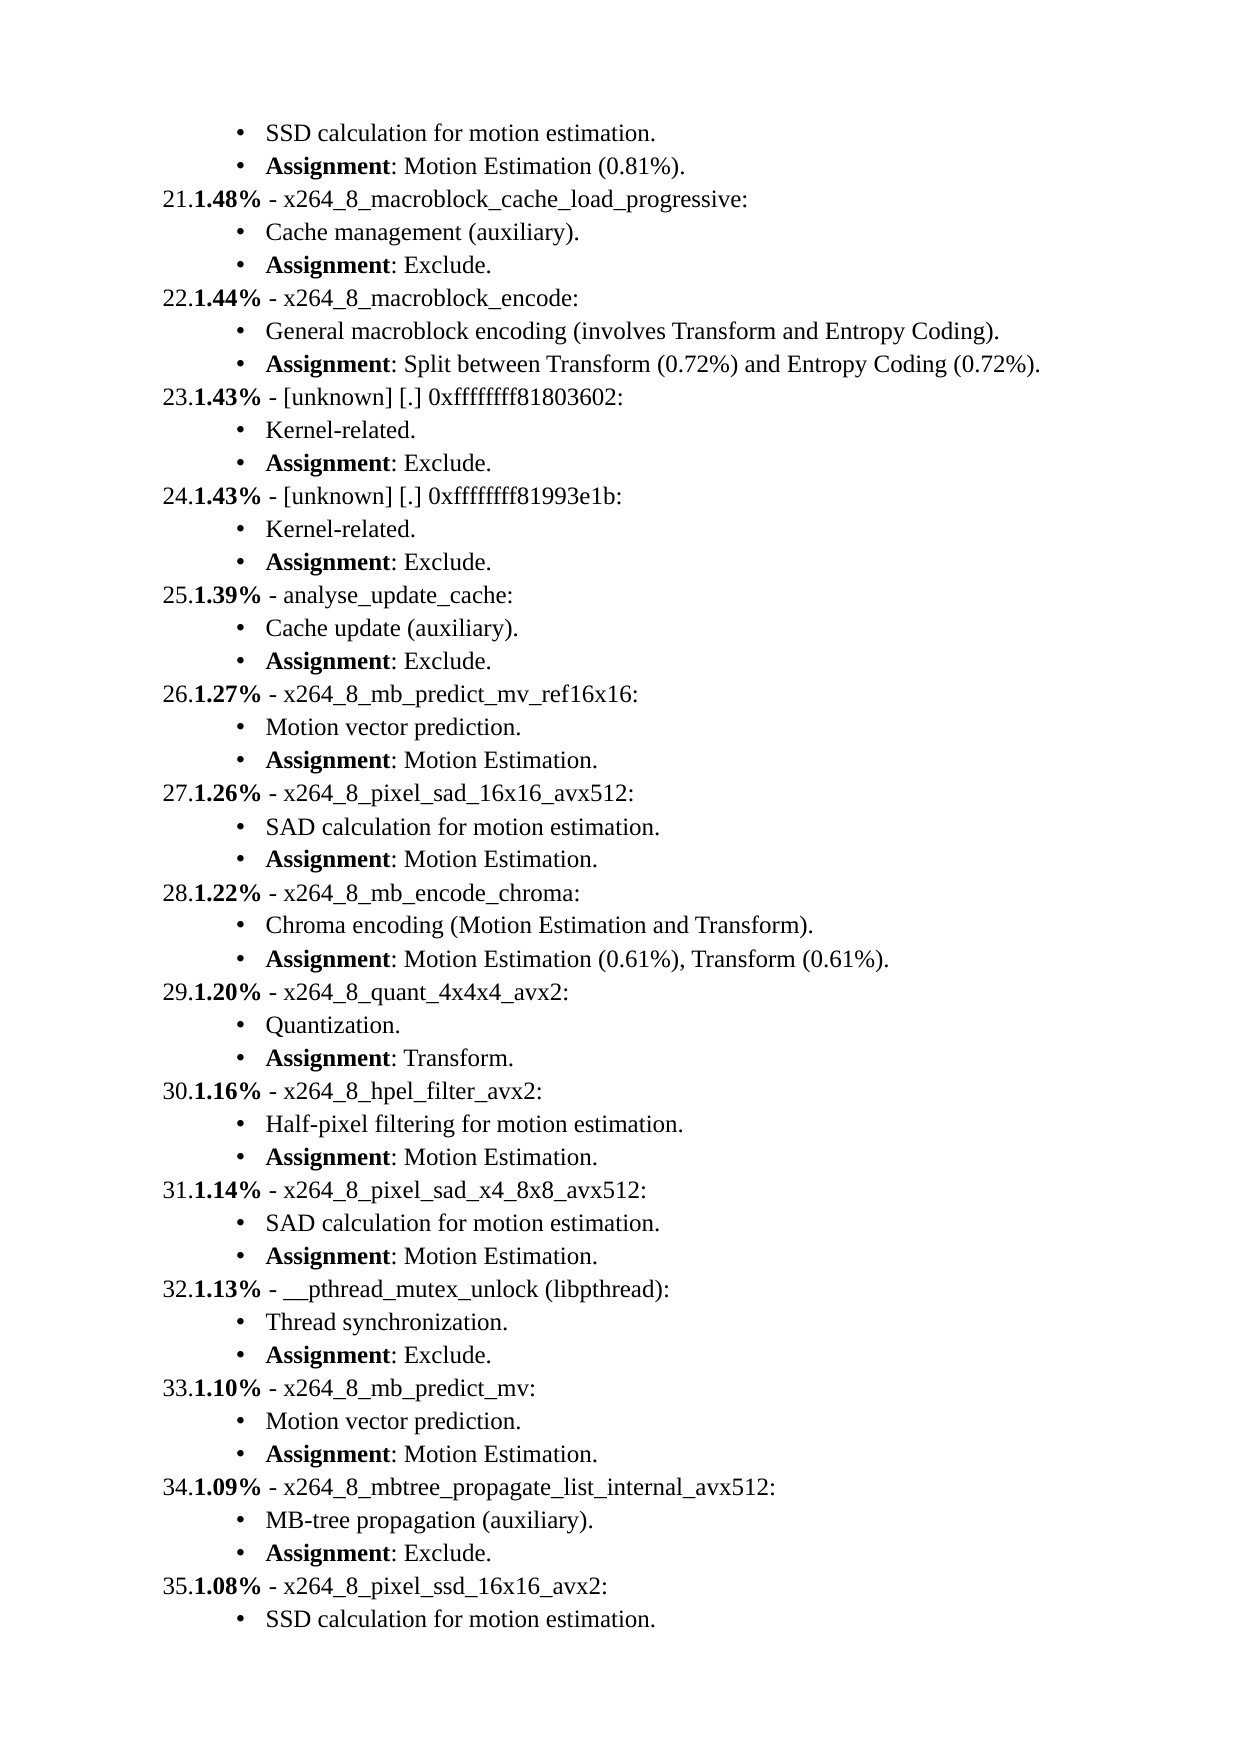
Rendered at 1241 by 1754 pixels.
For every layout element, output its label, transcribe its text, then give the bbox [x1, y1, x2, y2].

list MB-tree propagation (auxiliary). [236, 1505, 1122, 1534]
list Half-pixel filtering for motion estimation. [236, 1109, 1122, 1137]
list Motion vector prediction. [236, 1406, 1122, 1435]
list Assignment: Transform. [236, 1043, 1122, 1071]
list SSD calculation for motion estimation. [236, 1604, 1122, 1633]
list Assignment: Motion Estimation (0.61%), Transform (0.61%). [236, 944, 1122, 972]
list Assignment: Motion Estimation (0.81%). [236, 151, 1122, 180]
list 1.13% - __pthread_mutex_unlock (libpthread): [162, 1274, 1122, 1303]
list Thread synchronization. [236, 1307, 1122, 1336]
list Assignment: Exclude. [236, 1340, 1122, 1369]
list SAD calculation for motion estimation. [236, 1208, 1122, 1237]
list 1.09% - x264_8_mbtree_propagate_list_internal_avx512: [162, 1472, 1122, 1501]
list 1.43% - [unknown] [.] 0xffffffff81803602: [162, 382, 1122, 411]
list SAD calculation for motion estimation. [236, 812, 1122, 840]
list Assignment: Motion Estimation. [236, 1439, 1122, 1468]
list Kernel-related. [236, 514, 1122, 543]
list Chroma encoding (Motion Estimation and Transform). [236, 911, 1122, 939]
list SSD calculation for motion estimation. [236, 118, 1122, 147]
list 1.22% - x264_8_mb_encode_chroma: [162, 878, 1122, 906]
list Assignment: Exclude. [236, 646, 1122, 675]
list 1.44% - x264_8_macroblock_encode: [162, 283, 1122, 312]
list Assignment: Motion Estimation. [236, 1142, 1122, 1171]
list Cache update (auxiliary). [236, 613, 1122, 642]
list Assignment: Motion Estimation. [236, 844, 1122, 873]
list Assignment: Exclude. [236, 1538, 1122, 1567]
list Motion vector prediction. [236, 712, 1122, 741]
list Assignment: Exclude. [236, 250, 1122, 279]
list 1.27% - x264_8_mb_predict_mv_ref16x16: [162, 679, 1122, 708]
list 1.39% - analyse_update_cache: [162, 580, 1122, 609]
list Assignment: Motion Estimation. [236, 746, 1122, 774]
list 1.48% - x264_8_macroblock_cache_load_progressive: [162, 184, 1122, 213]
list Assignment: Exclude. [236, 547, 1122, 576]
list 1.10% - x264_8_mb_predict_mv: [162, 1373, 1122, 1402]
list Assignment: Exclude. [236, 448, 1122, 477]
list 1.20% - x264_8_quant_4x4x4_avx2: [162, 977, 1122, 1005]
list Assignment: Motion Estimation. [236, 1241, 1122, 1269]
list Assignment: Split between Transform (0.72%) and Entropy Coding (0.72%). [236, 349, 1122, 378]
list General macroblock encoding (involves Transform and Entropy Coding). [236, 316, 1122, 345]
list 1.26% - x264_8_pixel_sad_16x16_avx512: [162, 778, 1122, 807]
list 1.14% - x264_8_pixel_sad_x4_8x8_avx512: [162, 1175, 1122, 1203]
list 1.08% - x264_8_pixel_ssd_16x16_avx2: [162, 1571, 1122, 1600]
list 1.43% - [unknown] [.] 0xffffffff81993e1b: [162, 481, 1122, 510]
list Quantization. [236, 1010, 1122, 1038]
list 1.16% - x264_8_hpel_filter_avx2: [162, 1076, 1122, 1104]
list Kernel-related. [236, 415, 1122, 444]
list Cache management (auxiliary). [236, 217, 1122, 246]
